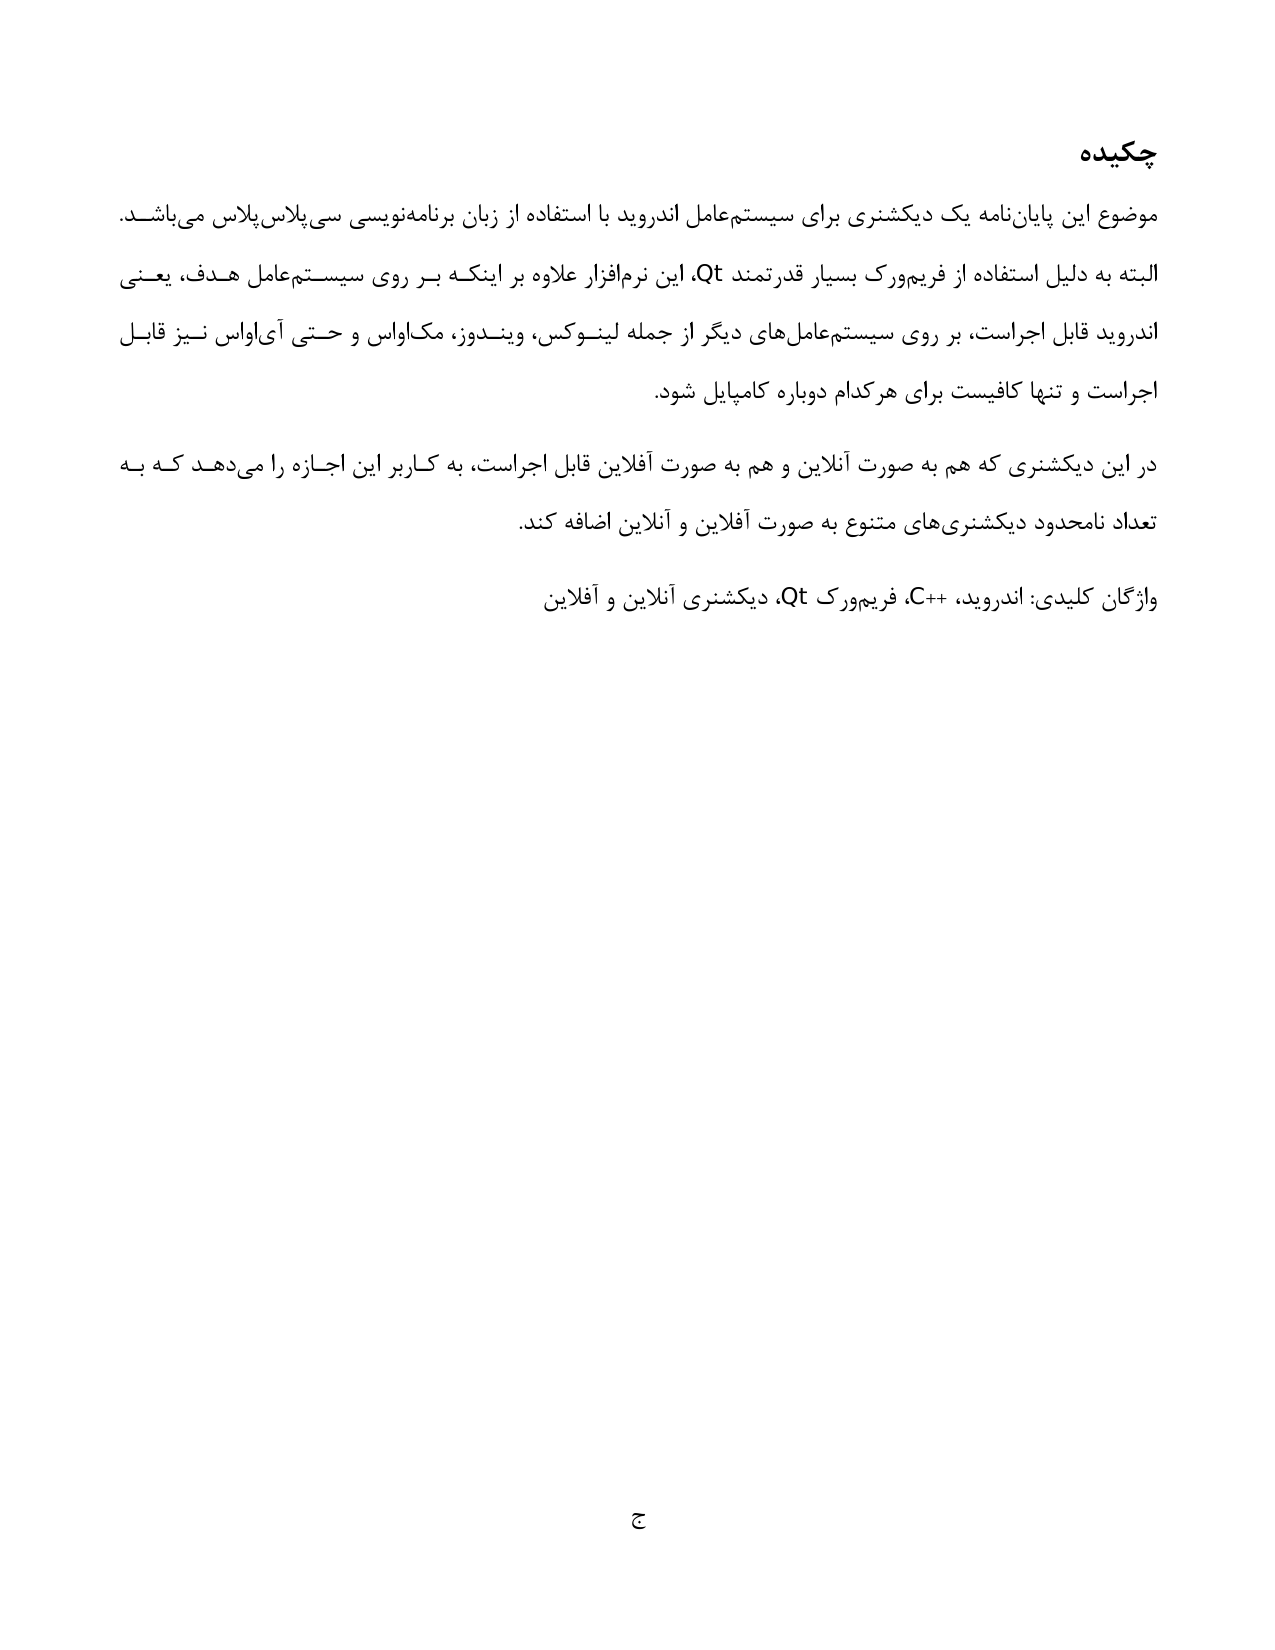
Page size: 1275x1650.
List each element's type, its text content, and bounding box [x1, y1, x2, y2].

text در این دیکشنری که هم به صورت آنلاین و هم به صورت آفلاین قابل اجراست، به کاربر این اجازه را می‌دهد که به تعداد نامحدود دیکشنری‌های متنوع به صورت آفلاین و آنلاین اضافه کند. [118, 452, 1157, 539]
text موضوع این پایان‌نامه یک دیکشنری برای سیستم‌عامل اندروید با استفاده از زبان برنامه‌نویسی سی‌پلاس‌پلاس می‌باشد. البته به دلیل استفاده از فریم‌ورک بسیار قدرتمند Qt، این نرم‌افزار علاوه بر اینکه بر روی سیستم‌عامل هدف، یعنی اندروید قابل اجراست، بر روی سیستم‌عامل‌های دیگر از جمله لینوکس، ویندوز، مک‌او‌اس و حتی آی‌او‌اس نیز قابل اجراست و تنها کافیست برای هرکدام دوباره کامپایل شود. [118, 202, 1157, 408]
subtitle چکیده [118, 139, 1157, 172]
text واژگان کلیدی: اندروید، ++C، فریم‌ورک Qt، دیکشنری آنلاین و آفلاین [118, 583, 1157, 614]
